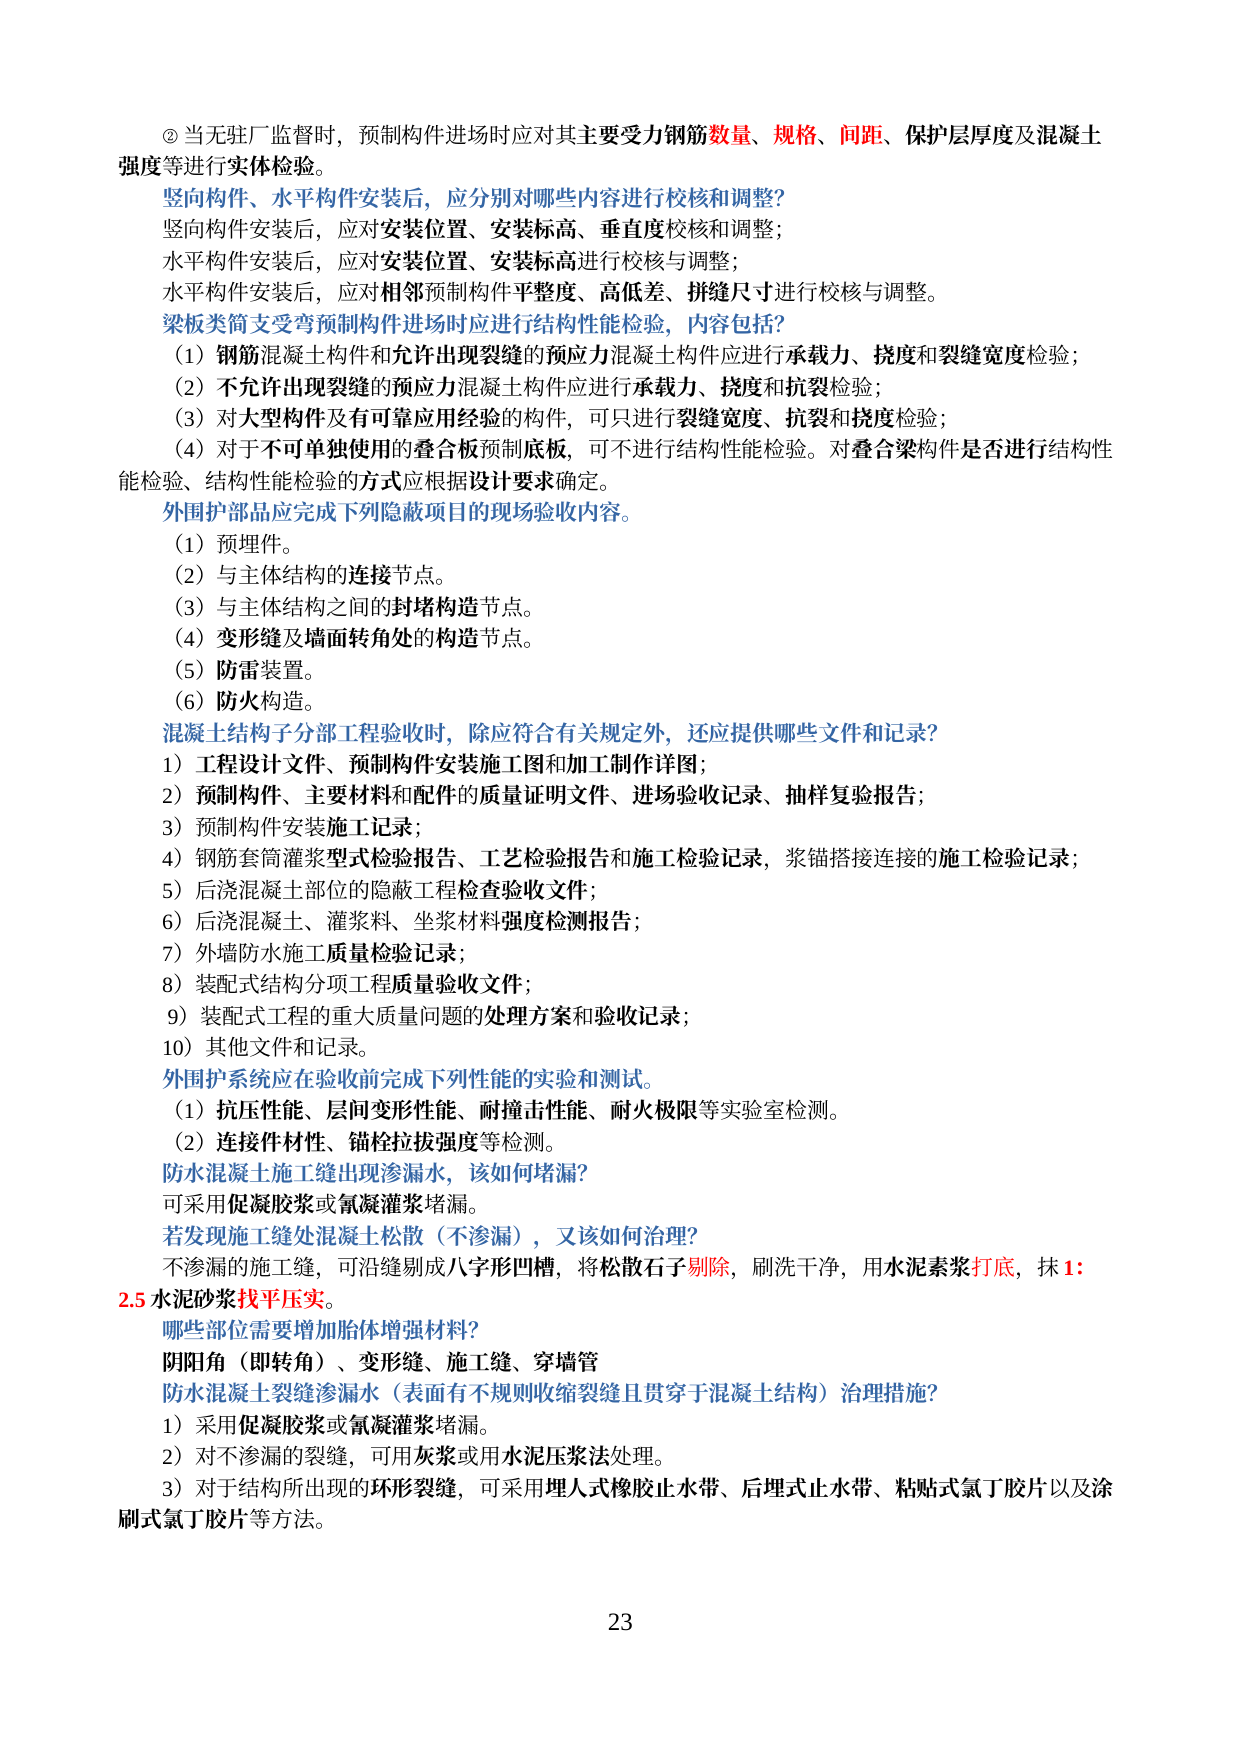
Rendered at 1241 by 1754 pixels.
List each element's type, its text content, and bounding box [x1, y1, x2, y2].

text （2）与主体结构的连接节点。 [118, 558, 1122, 590]
text 4）钢筋套筒灌浆型式检验报告、工艺检验报告和施工检验记录，浆锚搭接连接的施工检验记录； [118, 842, 1122, 873]
text （3）与主体结构之间的封堵构造节点。 [118, 590, 1122, 621]
subtitle 竖向构件、水平构件安装后，应分别对哪些内容进行校核和调整？ [118, 181, 1122, 212]
text 8）装配式结构分项工程质量验收文件； [118, 967, 1122, 999]
text ②当无驻厂监督时，预制构件进场时应对其主要受力钢筋数量、规格、间距、保护层厚度及混凝土强度等进行实体检验。 [118, 118, 1122, 181]
text 1）采用促凝胶浆或氰凝灌浆堵漏。 [118, 1408, 1122, 1439]
text 竖向构件安装后，应对安装位置、安装标高、垂直度校核和调整； [118, 212, 1122, 244]
text 阴阳角（即转角）、变形缝、施工缝、穿墙管 [118, 1345, 1122, 1376]
subtitle 哪些部位需要增加胎体增强材料？ [118, 1313, 1122, 1345]
subtitle 混凝土结构子分部工程验收时，除应符合有关规定外，还应提供哪些文件和记录？ [118, 716, 1122, 747]
text 3）预制构件安装施工记录； [118, 810, 1122, 842]
text 2）对不渗漏的裂缝，可用灰浆或用水泥压浆法处理。 [118, 1439, 1122, 1471]
text 7）外墙防水施工质量检验记录； [118, 936, 1122, 967]
text 1）工程设计文件、预制构件安装施工图和加工制作详图； [118, 747, 1122, 779]
text （5）防雷装置。 [118, 653, 1122, 684]
text （1）预埋件。 [118, 527, 1122, 558]
text 3）对于结构所出现的环形裂缝，可采用埋人式橡胶止水带、后埋式止水带、粘贴式氯丁胶片以及涂刷式氯丁胶片等方法。 [118, 1471, 1122, 1534]
text （1）钢筋混凝土构件和允许出现裂缝的预应力混凝土构件应进行承载力、挠度和裂缝宽度检验； [118, 338, 1122, 370]
text 10）其他文件和记录。 [118, 1030, 1122, 1062]
text （4）变形缝及墙面转角处的构造节点。 [118, 621, 1122, 653]
subtitle 外围护部品应完成下列隐蔽项目的现场验收内容。 [118, 496, 1122, 527]
text （3）对大型构件及有可靠应用经验的构件，可只进行裂缝宽度、抗裂和挠度检验； [118, 401, 1122, 433]
text （2）连接件材性、锚栓拉拔强度等检测。 [118, 1125, 1122, 1156]
text 5）后浇混凝土部位的隐蔽工程检查验收文件； [118, 873, 1122, 904]
text （2）不允许出现裂缝的预应力混凝土构件应进行承载力、挠度和抗裂检验； [118, 370, 1122, 401]
text 2）预制构件、主要材料和配件的质量证明文件、进场验收记录、抽样复验报告； [118, 779, 1122, 810]
subtitle 防水混凝土施工缝出现渗漏水，该如何堵漏？ [118, 1156, 1122, 1188]
text 水平构件安装后，应对相邻预制构件平整度、高低差、拼缝尺寸进行校核与调整。 [118, 275, 1122, 307]
text 水平构件安装后，应对安装位置、安装标高进行校核与调整； [118, 244, 1122, 275]
text （4）对于不可单独使用的叠合板预制底板，可不进行结构性能检验。对叠合梁构件是否进行结构性能检验、结构性能检验的方式应根据设计要求确定。 [118, 433, 1122, 496]
subtitle 防水混凝土裂缝渗漏水（表面有不规则收缩裂缝且贯穿于混凝土结构）治理措施？ [118, 1376, 1122, 1408]
text （1）抗压性能、层间变形性能、耐撞击性能、耐火极限等实验室检测。 [118, 1093, 1122, 1125]
text 9）装配式工程的重大质量问题的处理方案和验收记录； [118, 999, 1122, 1030]
text （6）防火构造。 [118, 684, 1122, 716]
subtitle 梁板类简支受弯预制构件进场时应进行结构性能检验，内容包括？ [118, 307, 1122, 338]
subtitle 若发现施工缝处混凝土松散（不渗漏），又该如何治理？ [118, 1219, 1122, 1251]
text 6）后浇混凝土、灌浆料、坐浆材料强度检测报告； [118, 904, 1122, 936]
text 可采用促凝胶浆或氰凝灌浆堵漏。 [118, 1188, 1122, 1219]
text 不渗漏的施工缝，可沿缝剔成八字形凹槽，将松散石子剔除，刷洗干净，用水泥素浆打底，抹1：2.5水泥砂浆找平压实。 [118, 1251, 1122, 1313]
subtitle 外围护系统应在验收前完成下列性能的实验和测试。 [118, 1062, 1122, 1093]
